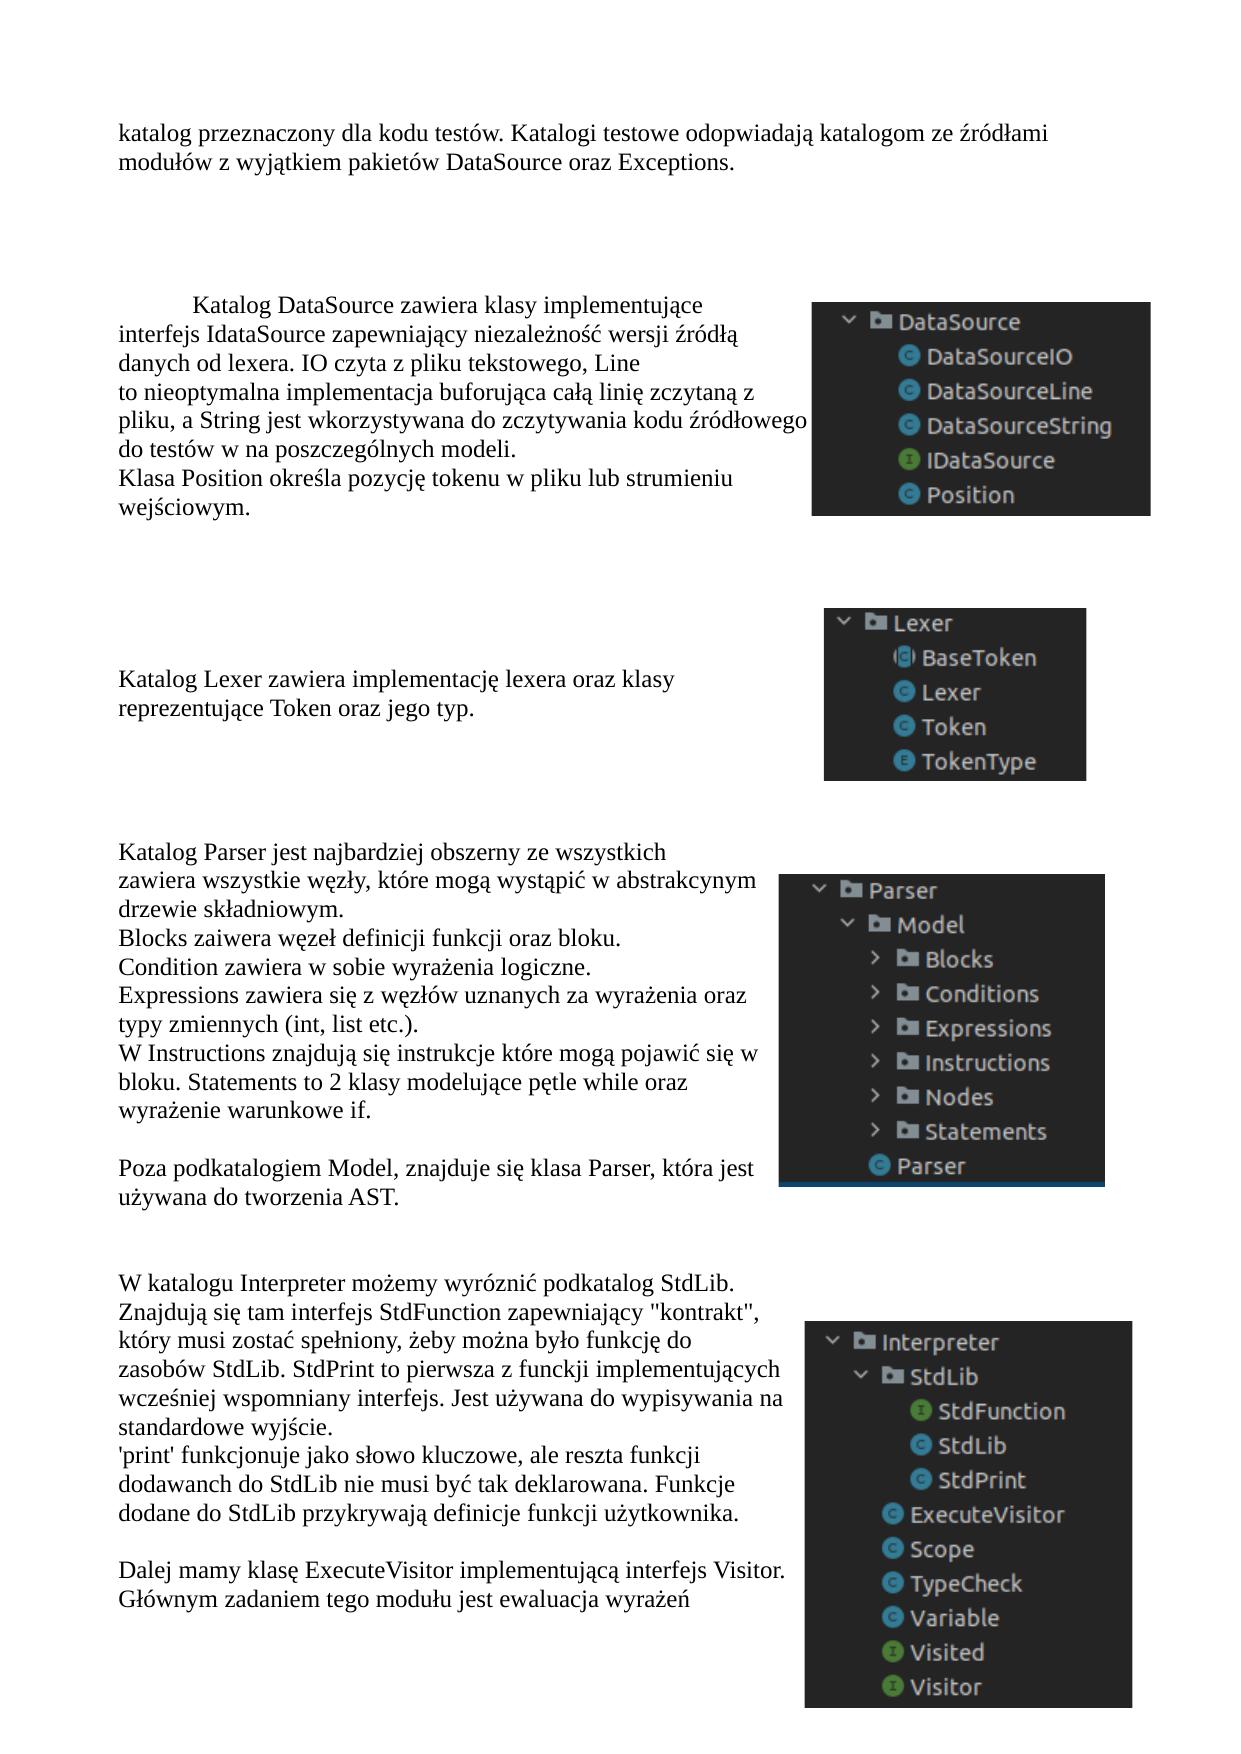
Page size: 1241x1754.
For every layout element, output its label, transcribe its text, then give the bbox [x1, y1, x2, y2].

text który musi zostać spełniony, żeby można było funkcję do [118, 1326, 804, 1354]
text W katalogu Interpreter możemy wyróznić podkatalog StdLib. [118, 1268, 1122, 1297]
picture [811, 302, 1151, 516]
picture [778, 874, 1105, 1187]
text Katalog Parser jest najbardziej obszerny ze wszystkich [118, 837, 1122, 866]
picture [804, 1321, 1133, 1708]
text interfejs IdataSource zapewniający niezależność wersji źródłą danych od lexera. IO czyta z pliku tekstowego, Line [118, 319, 811, 377]
text 'print' funkcjonuje jako słowo kluczowe, ale reszta funkcji dodawanch do StdLib nie musi być tak deklarowana. Funkcje dodane do StdLib przykrywają definicje funkcji użytkownika. [118, 1441, 804, 1527]
text to nieoptymalna implementacja buforująca całą linię zczytaną z pliku, a String jest wkorzystywana do zczytywania kodu źródłowego do testów w na poszczególnych modeli. [118, 377, 811, 463]
text Katalog Lexer zawiera implementację lexera oraz klasy reprezentujące Token oraz jego typ. [118, 664, 823, 722]
text Expressions zawiera się z węzłów uznanych za wyrażenia oraz typy zmiennych (int, list etc.). [118, 981, 778, 1038]
picture [823, 608, 1087, 781]
text W Instructions znajdują się instrukcje które mogą pojawić się w bloku. Statements to 2 klasy modelujące pętle while oraz wyrażenie warunkowe if. [118, 1038, 778, 1124]
text Poza podkatalogiem Model, znajduje się klasa Parser, która jest używana do tworzenia AST. [118, 1153, 1122, 1211]
text Condition zawiera w sobie wyrażenia logiczne. [118, 952, 778, 981]
text Dalej mamy klasę ExecuteVisitor implementującą interfejs Visitor. Głównym zadaniem tego modułu jest ewaluacja wyrażeń [118, 1556, 804, 1613]
text Blocks zaiwera węzeł definicji funkcji oraz bloku. [118, 923, 778, 952]
text zasobów StdLib. StdPrint to pierwsza z funckji implementujących wcześniej wspomniany interfejs. Jest używana do wypisywania na standardowe wyjście. [118, 1354, 804, 1441]
text [1087, 664, 1122, 722]
text zawiera wszystkie węzły, które mogą wystąpić w abstrakcynym drzewie składniowym. [118, 866, 1122, 923]
text katalog przeznaczony dla kodu testów. Katalogi testowe odopwiadają katalogom ze źródłami modułów z wyjątkiem pakietów DataSource oraz Exceptions. [118, 118, 1122, 176]
text Znajdują się tam interfejs StdFunction zapewniający "kontrakt", [118, 1297, 1122, 1326]
text Katalog DataSource zawiera klasy implementujące [118, 291, 1122, 319]
text Klasa Position określa pozycję tokenu w pliku lub strumieniu wejściowym. [118, 463, 1122, 521]
